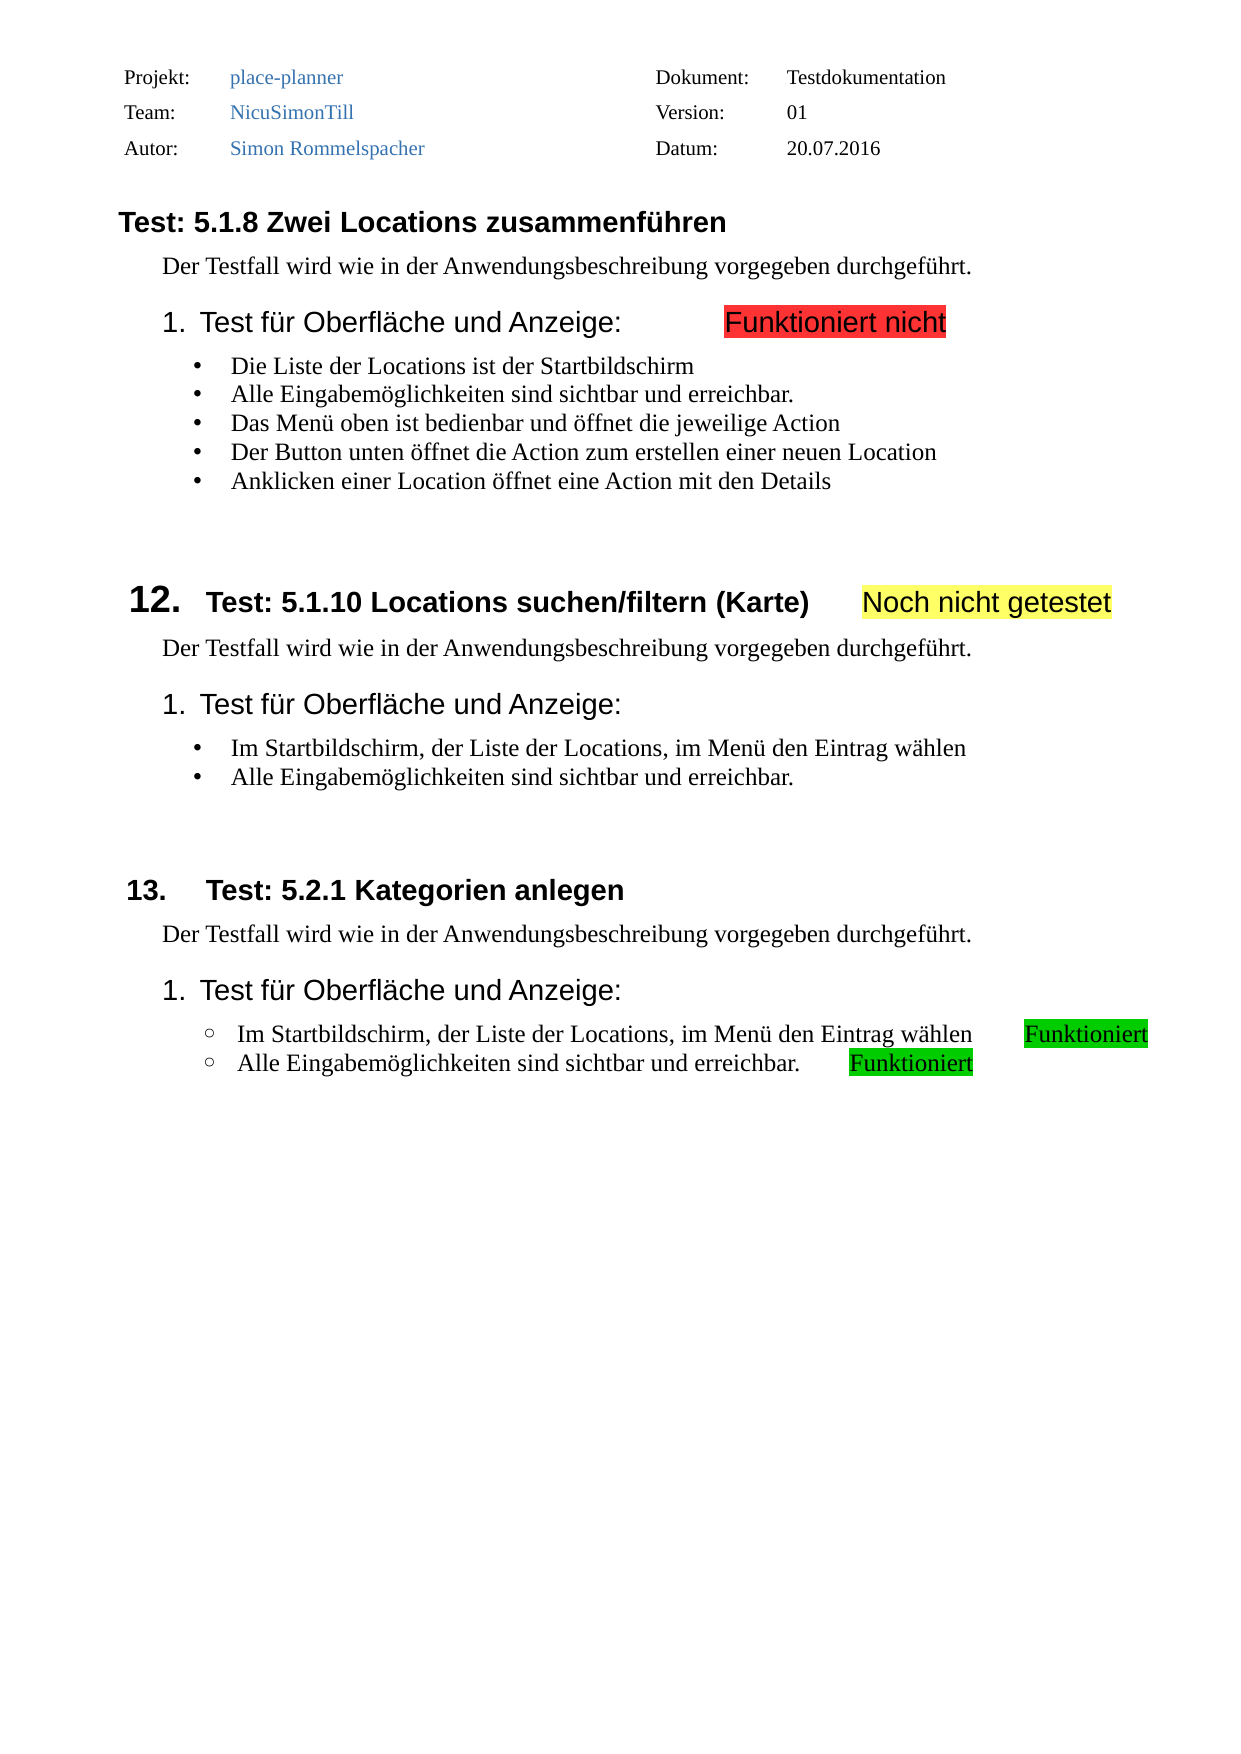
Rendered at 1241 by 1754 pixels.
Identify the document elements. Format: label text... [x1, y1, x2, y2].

subtitle Test: 5.1.10 Locations suchen/filtern (Karte) Noch nicht getestet [118, 577, 1181, 621]
list Die Liste der Locations ist der Startbildschirm [193, 351, 1181, 379]
subtitle Test für Oberfläche und Anzeige: [162, 687, 1181, 721]
text Der Testfall wird wie in der Anwendungsbeschreibung vorgegeben durchgeführt. [162, 251, 1181, 280]
subtitle Test für Oberfläche und Anzeige: [162, 973, 1181, 1006]
list Alle Eingabemöglichkeiten sind sichtbar und erreichbar. Funktioniert [199, 1048, 1181, 1076]
list Im Startbildschirm, der Liste der Locations, im Menü den Eintrag wählen [193, 733, 1181, 762]
subtitle Test: 5.1.8 Zwei Locations zusammenführen [118, 205, 1181, 238]
list Der Button unten öffnet die Action zum erstellen einer neuen Location [193, 437, 1181, 466]
list Das Menü oben ist bedienbar und öffnet die jeweilige Action [193, 408, 1181, 437]
list Alle Eingabemöglichkeiten sind sichtbar und erreichbar. [193, 762, 1181, 791]
subtitle Test: 5.2.1 Kategorien anlegen [118, 873, 1181, 907]
subtitle Test für Oberfläche und Anzeige: Funktioniert nicht [162, 305, 1181, 338]
text Der Testfall wird wie in der Anwendungsbeschreibung vorgegeben durchgeführt. [162, 919, 1181, 948]
list Im Startbildschirm, der Liste der Locations, im Menü den Eintrag wählen Funktioniert [199, 1019, 1181, 1048]
text Der Testfall wird wie in der Anwendungsbeschreibung vorgegeben durchgeführt. [162, 633, 1181, 662]
list Anklicken einer Location öffnet eine Action mit den Details [193, 466, 1181, 494]
list Alle Eingabemöglichkeiten sind sichtbar und erreichbar. [193, 379, 1181, 408]
